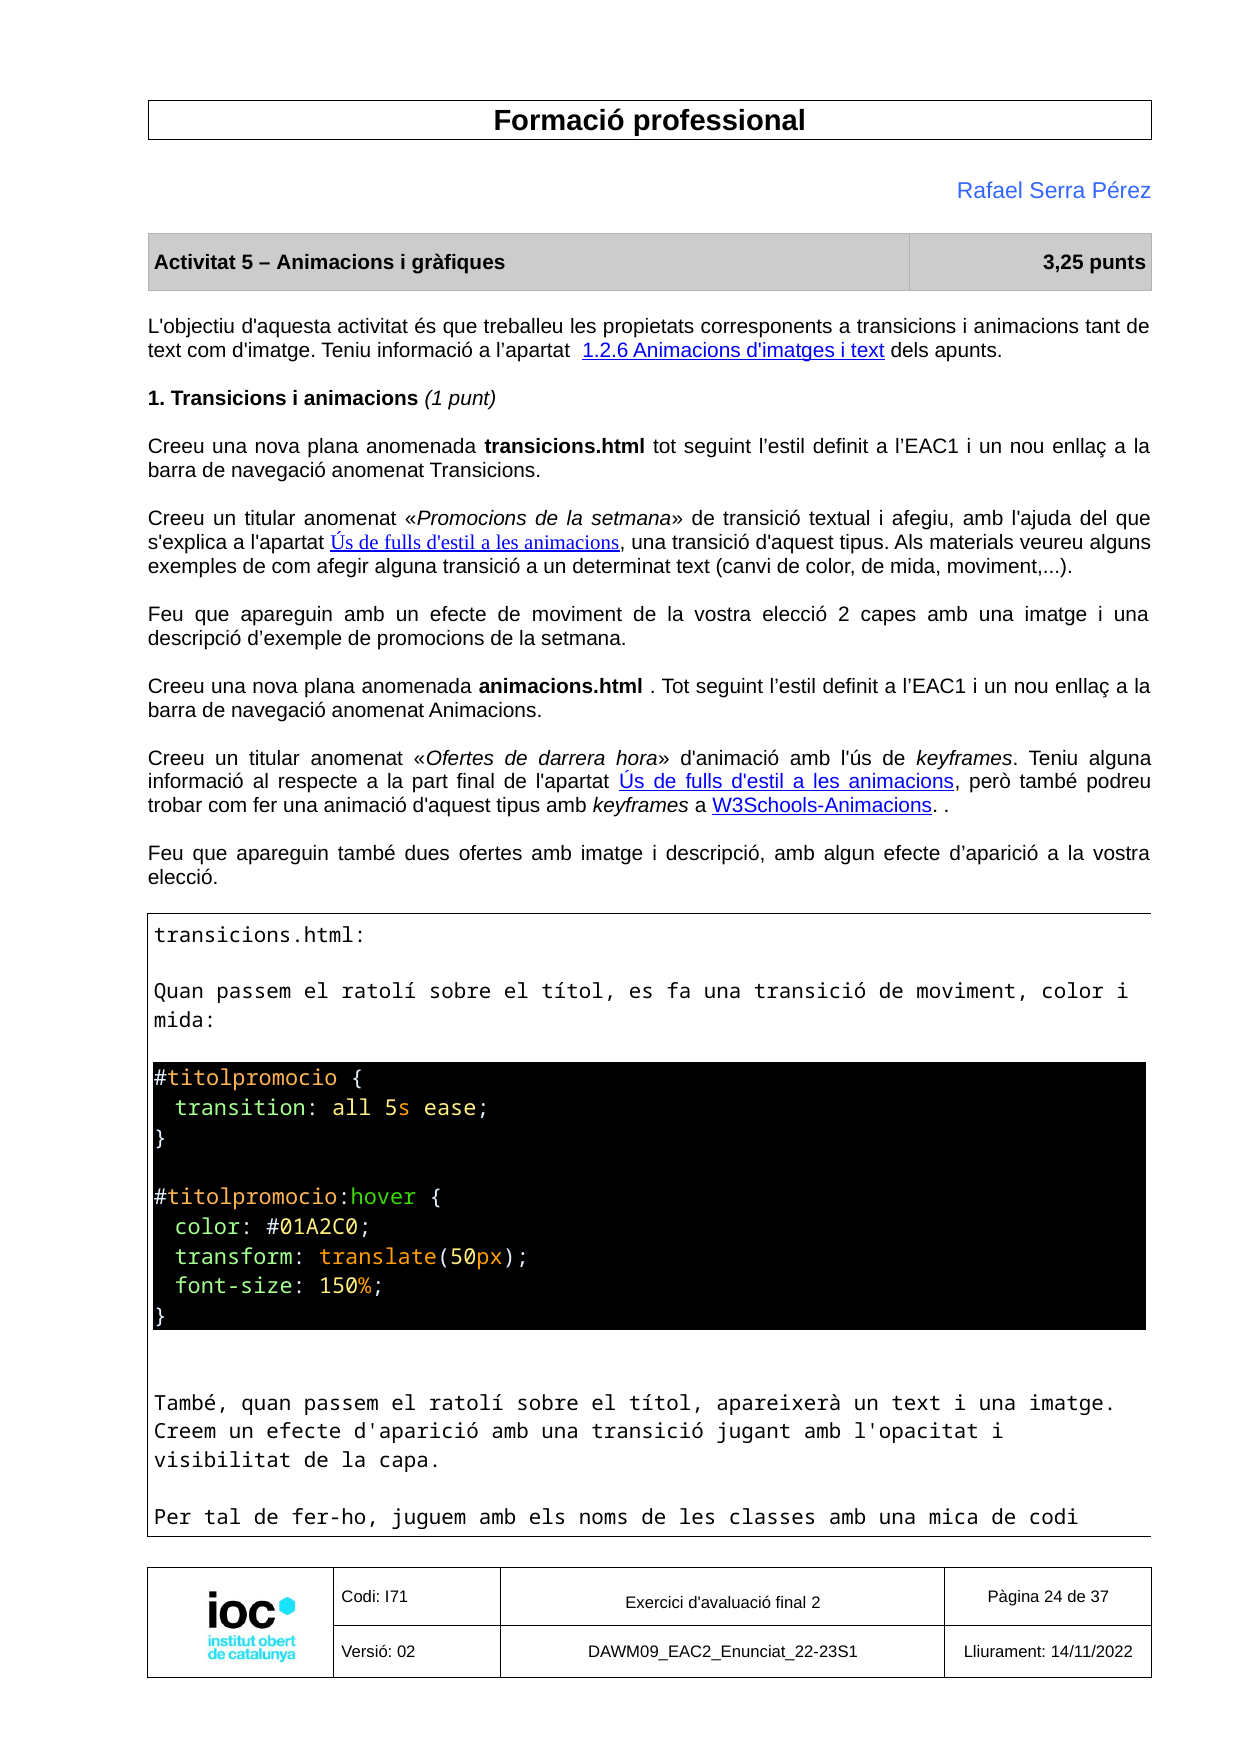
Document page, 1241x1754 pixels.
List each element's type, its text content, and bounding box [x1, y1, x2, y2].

table_header 3,25 punts [910, 234, 1151, 290]
text Creeu un titular anomenat «Promocions de la setmana» de transició textual i afegiu, amb l'ajuda del que s'explica a l'apartat Ús de fulls d'estil a les animacions, una transició d'aquest tipus. Als materials veureu alguns exemples de com afegir alguna transició a un determinat text (canvi de color, de mida, moviment,...). [148, 506, 1151, 578]
text Creeu una nova plana anomenada transicions.html tot seguint l’estil definit a l’EAC1 i un nou enllaç a la barra de navegació anomenat Transicions. [148, 434, 1151, 482]
table_header transicions.html: Quan passem el ratolí sobre el títol, es fa una transició de moviment, color i mida: #titolpromocio { transition: all 5s ease; } #titolpromocio:hover { color: #01A2C0; transform: translate(50px); font-size: 150%; } També, quan passem el ratolí sobre el títol, apareixerà un text i una imatge. Creem un efecte d'aparició amb una transició jugant amb l'opacitat i visibilitat de la capa. Per tal de fer-ho, juguem amb els noms de les classes amb una mica de codi [148, 914, 1151, 1536]
picture [195, 1577, 309, 1673]
table_header Activitat 5 – Animacions i gràfiques [149, 234, 909, 290]
text Creeu un titular anomenat «Ofertes de darrera hora» d'animació amb l'ús de keyframes. Teniu alguna informació al respecte a la part final de l'apartat Ús de fulls d'estil a les animacions, però també podreu trobar com fer una animació d'aquest tipus amb keyframes a W3Schools-Animacions. . [148, 745, 1151, 817]
text Feu que apareguin també dues ofertes amb imatge i descripció, amb algun efecte d’aparició a la vostra elecció. [148, 841, 1151, 889]
text Creeu una nova plana anomenada animacions.html . Tot seguint l’estil definit a l’EAC1 i un nou enllaç a la barra de navegació anomenat Animacions. [148, 673, 1151, 721]
text 1. Transicions i animacions (1 punt) [148, 386, 1151, 410]
text L'objectiu d'aquesta activitat és que treballeu les propietats corresponents a transicions i animacions tant de text com d'imatge. Teniu informació a l’apartat 1.2.6 Animacions d'imatges i text dels apunts. [148, 314, 1151, 362]
text Feu que apareguin amb un efecte de moviment de la vostra elecció 2 capes amb una imatge i una descripció d’exemple de promocions de la setmana. [148, 602, 1151, 649]
